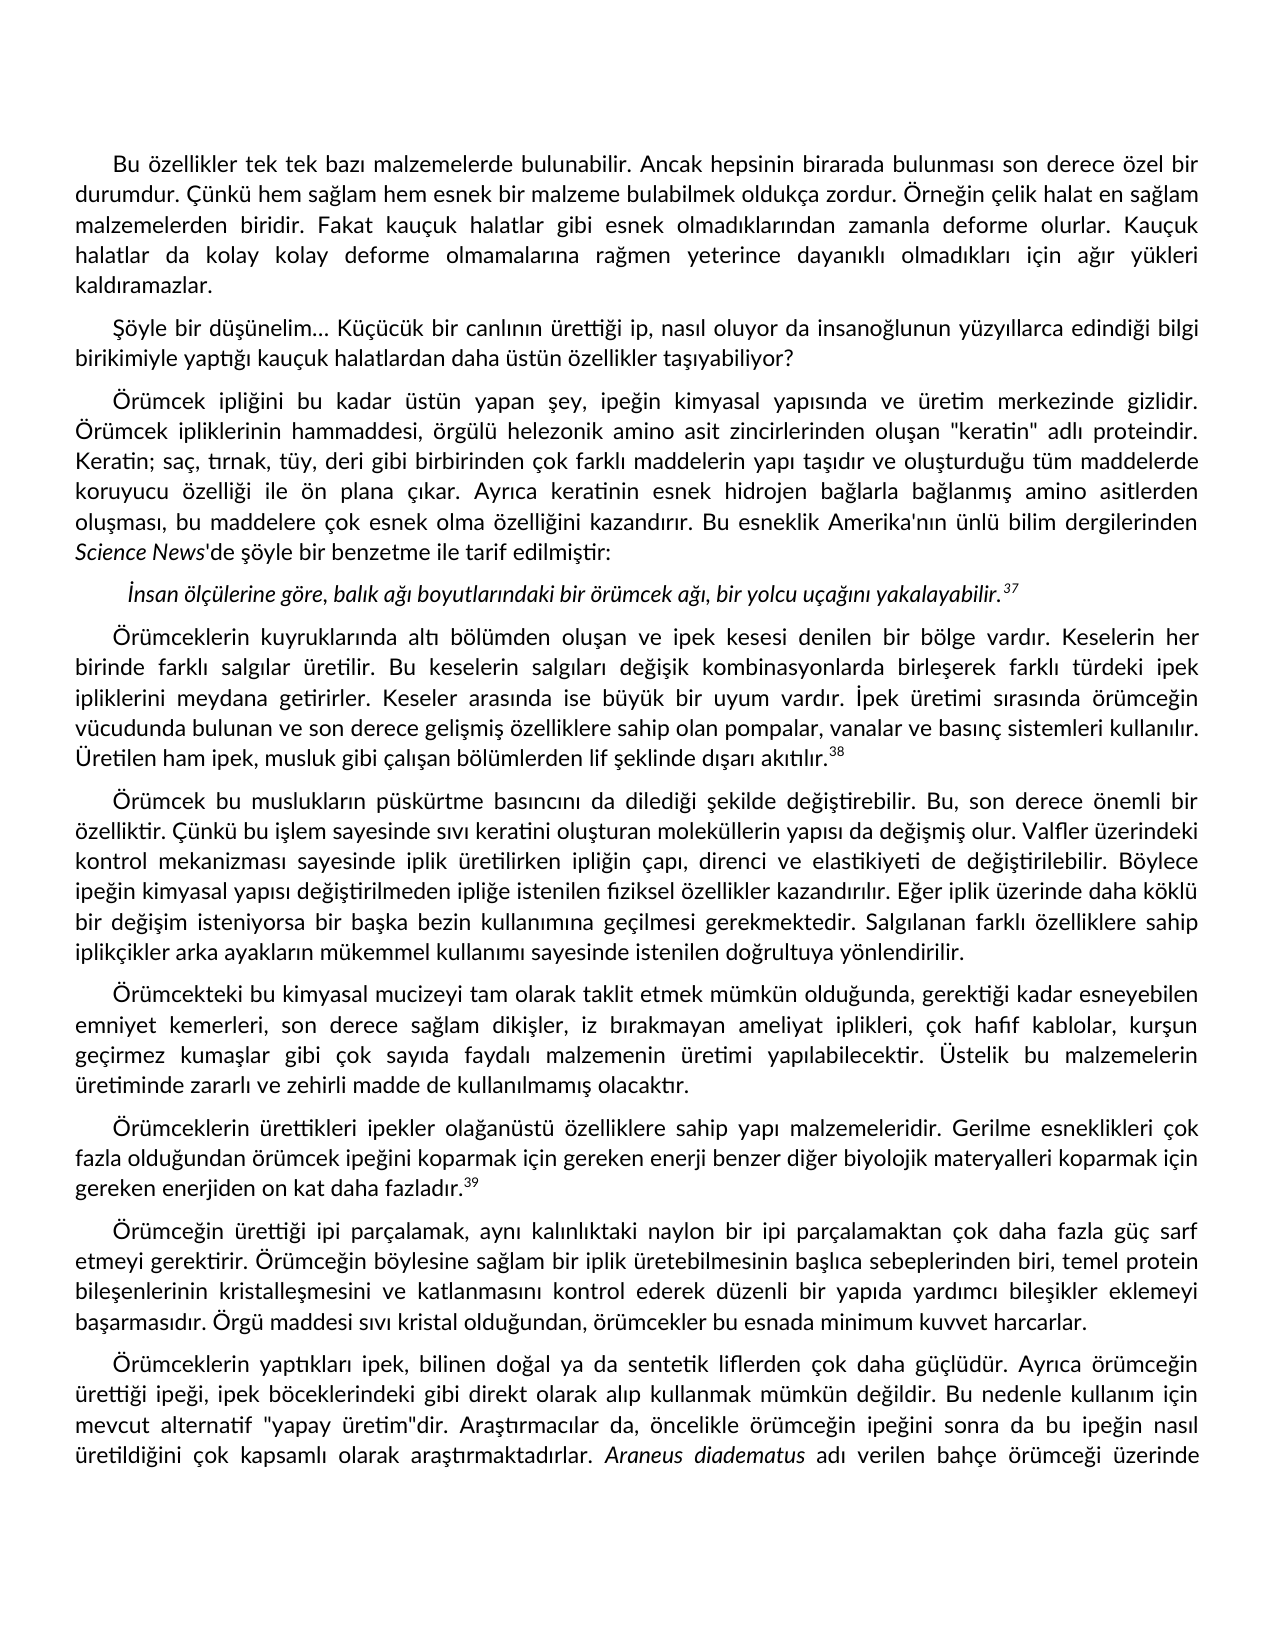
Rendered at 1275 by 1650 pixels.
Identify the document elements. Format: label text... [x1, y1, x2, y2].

text Örümceklerin kuyruklarında altı bölümden oluşan ve ipek kesesi denilen bir bölge vardır. Keselerin her birinde farklı salgılar üretilir. Bu keselerin salgıları değişik kombinasyonlarda birleşerek farklı türdeki ipek ipliklerini meydana getirirler. Keseler arasında ise büyük bir uyum vardır. İpek üretimi sırasında örümceğin vücudunda bulunan ve son derece gelişmiş özelliklere sahip olan pompalar, vanalar ve basınç sistemleri kullanılır. Üretilen ham ipek, musluk gibi çalışan bölümlerden lif şeklinde dışarı akıtılır.38 [75, 623, 1200, 771]
text Örümceklerin ürettikleri ipekler olağanüstü özelliklere sahip yapı malzemeleridir. Gerilme esneklikleri çok fazla olduğundan örümcek ipeğini koparmak için gereken enerji benzer diğer biyolojik materyalleri koparmak için gereken enerjiden on kat daha fazladır.39 [75, 1113, 1200, 1201]
text Örümcek bu muslukların püskürtme basıncını da dilediği şekilde değiştirebilir. Bu, son derece önemli bir özelliktir. Çünkü bu işlem sayesinde sıvı keratini oluşturan moleküllerin yapısı da değişmiş olur. Valfler üzerindeki kontrol mekanizması sayesinde iplik üretilirken ipliğin çapı, direnci ve elastikiyeti de değiştirilebilir. Böylece ipeğin kimyasal yapısı değiştirilmeden ipliğe istenilen fiziksel özellikler kazandırılır. Eğer iplik üzerinde daha köklü bir değişim isteniyorsa bir başka bezin kullanımına geçilmesi gerekmektedir. Salgılanan farklı özelliklere sahip iplikçikler arka ayakların mükemmel kullanımı sayesinde istenilen doğrultuya yönlendirilir. [75, 786, 1200, 965]
text İnsan ölçülerine göre, balık ağı boyutlarındaki bir örümcek ağı, bir yolcu uçağını yakalayabilir.37 [127, 580, 1177, 608]
text Şöyle bir düşünelim… Küçücük bir canlının ürettiği ip, nasıl oluyor da insanoğlunun yüzyıllarca edindiği bilgi birikimiyle yaptığı kauçuk halatlardan daha üstün özellikler taşıyabiliyor? [75, 313, 1200, 371]
text Bu özellikler tek tek bazı malzemelerde bulunabilir. Ancak hepsinin birarada bulunması son derece özel bir durumdur. Çünkü hem sağlam hem esnek bir malzeme bulabilmek oldukça zordur. Örneğin çelik halat en sağlam malzemelerden biridir. Fakat kauçuk halatlar gibi esnek olmadıklarından zamanla deforme olurlar. Kauçuk halatlar da kolay kolay deforme olmamalarına rağmen yeterince dayanıklı olmadıkları için ağır yükleri kaldıramazlar. [75, 150, 1200, 298]
text Örümceklerin yaptıkları ipek, bilinen doğal ya da sentetik liflerden çok daha güçlüdür. Ayrıca örümceğin ürettiği ipeği, ipek böceklerindeki gibi direkt olarak alıp kullanmak mümkün değildir. Bu nedenle kullanım için mevcut alternatif "yapay üretim"dir. Araştırmacılar da, öncelikle örümceğin ipeğini sonra da bu ipeğin nasıl üretildiğini çok kapsamlı olarak araştırmaktadırlar. Araneus diadematus adı verilen bahçe örümceği üzerinde [75, 1350, 1200, 1468]
text Örümcek ipliğini bu kadar üstün yapan şey, ipeğin kimyasal yapısında ve üretim merkezinde gizlidir. Örümcek ipliklerinin hammaddesi, örgülü helezonik amino asit zincirlerinden oluşan "keratin" adlı proteindir. Keratin; saç, tırnak, tüy, deri gibi birbirinden çok farklı maddelerin yapı taşıdır ve oluşturduğu tüm maddelerde koruyucu özelliği ile ön plana çıkar. Ayrıca keratinin esnek hidrojen bağlarla bağlanmış amino asitlerden oluşması, bu maddelere çok esnek olma özelliğini kazandırır. Bu esneklik Amerika'nın ünlü bilim dergilerinden Science News'de şöyle bir benzetme ile tarif edilmiştir: [75, 386, 1200, 565]
text Örümceğin ürettiği ipi parçalamak, aynı kalınlıktaki naylon bir ipi parçalamaktan çok daha fazla güç sarf etmeyi gerektirir. Örümceğin böylesine sağlam bir iplik üretebilmesinin başlıca sebeplerinden biri, temel protein bileşenlerinin kristalleşmesini ve katlanmasını kontrol ederek düzenli bir yapıda yardımcı bileşikler eklemeyi başarmasıdır. Örgü maddesi sıvı kristal olduğundan, örümcekler bu esnada minimum kuvvet harcarlar. [75, 1217, 1200, 1335]
text Örümcekteki bu kimyasal mucizeyi tam olarak taklit etmek mümkün olduğunda, gerektiği kadar esneyebilen emniyet kemerleri, son derece sağlam dikişler, iz bırakmayan ameliyat iplikleri, çok hafif kablolar, kurşun geçirmez kumaşlar gibi çok sayıda faydalı malzemenin üretimi yapılabilecektir. Üstelik bu malzemelerin üretiminde zararlı ve zehirli madde de kullanılmamış olacaktır. [75, 980, 1200, 1098]
